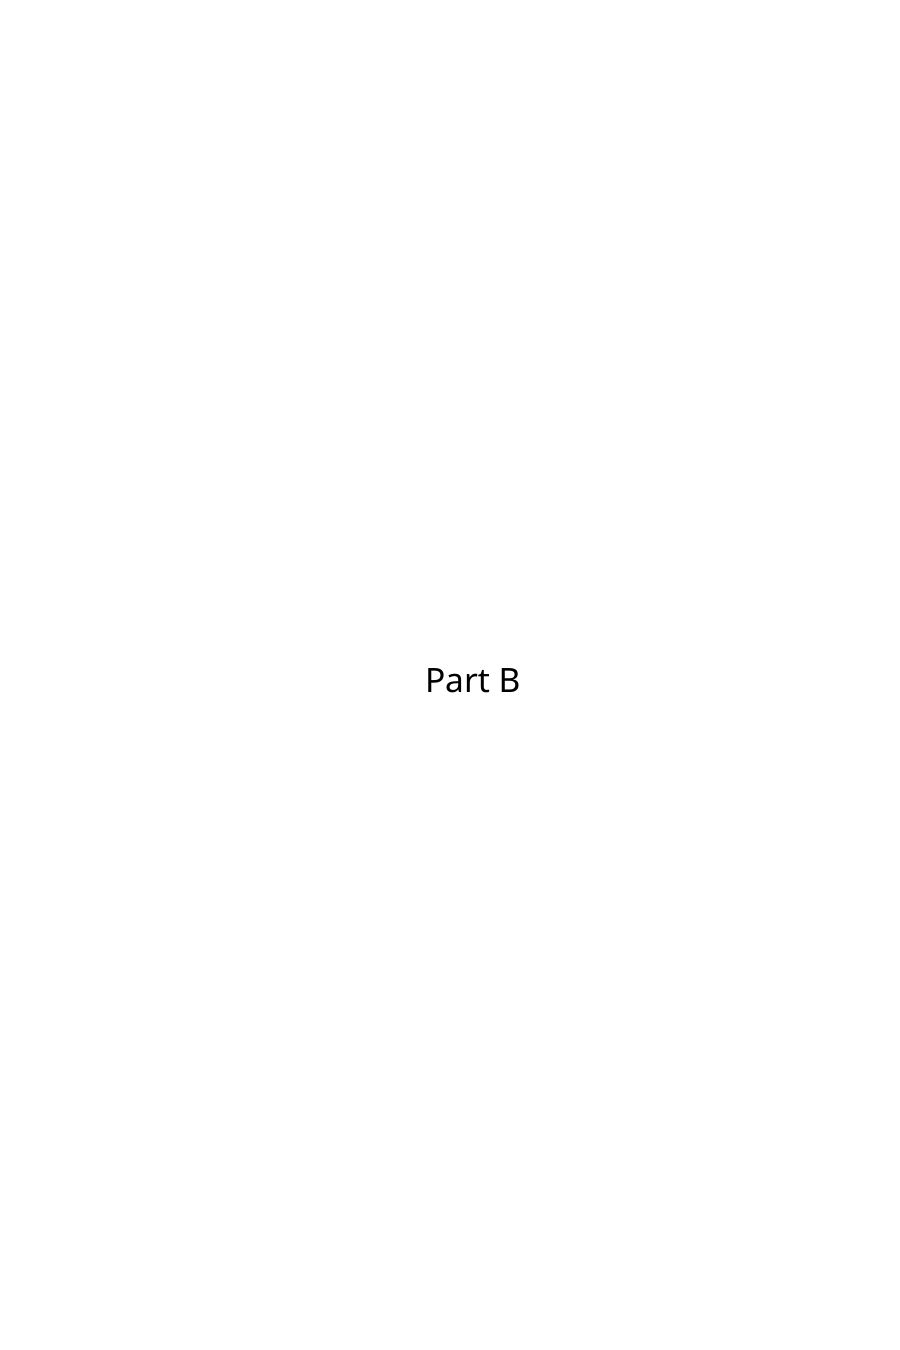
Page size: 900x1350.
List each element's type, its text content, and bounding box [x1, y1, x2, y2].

subtitle Part B [120, 656, 825, 702]
